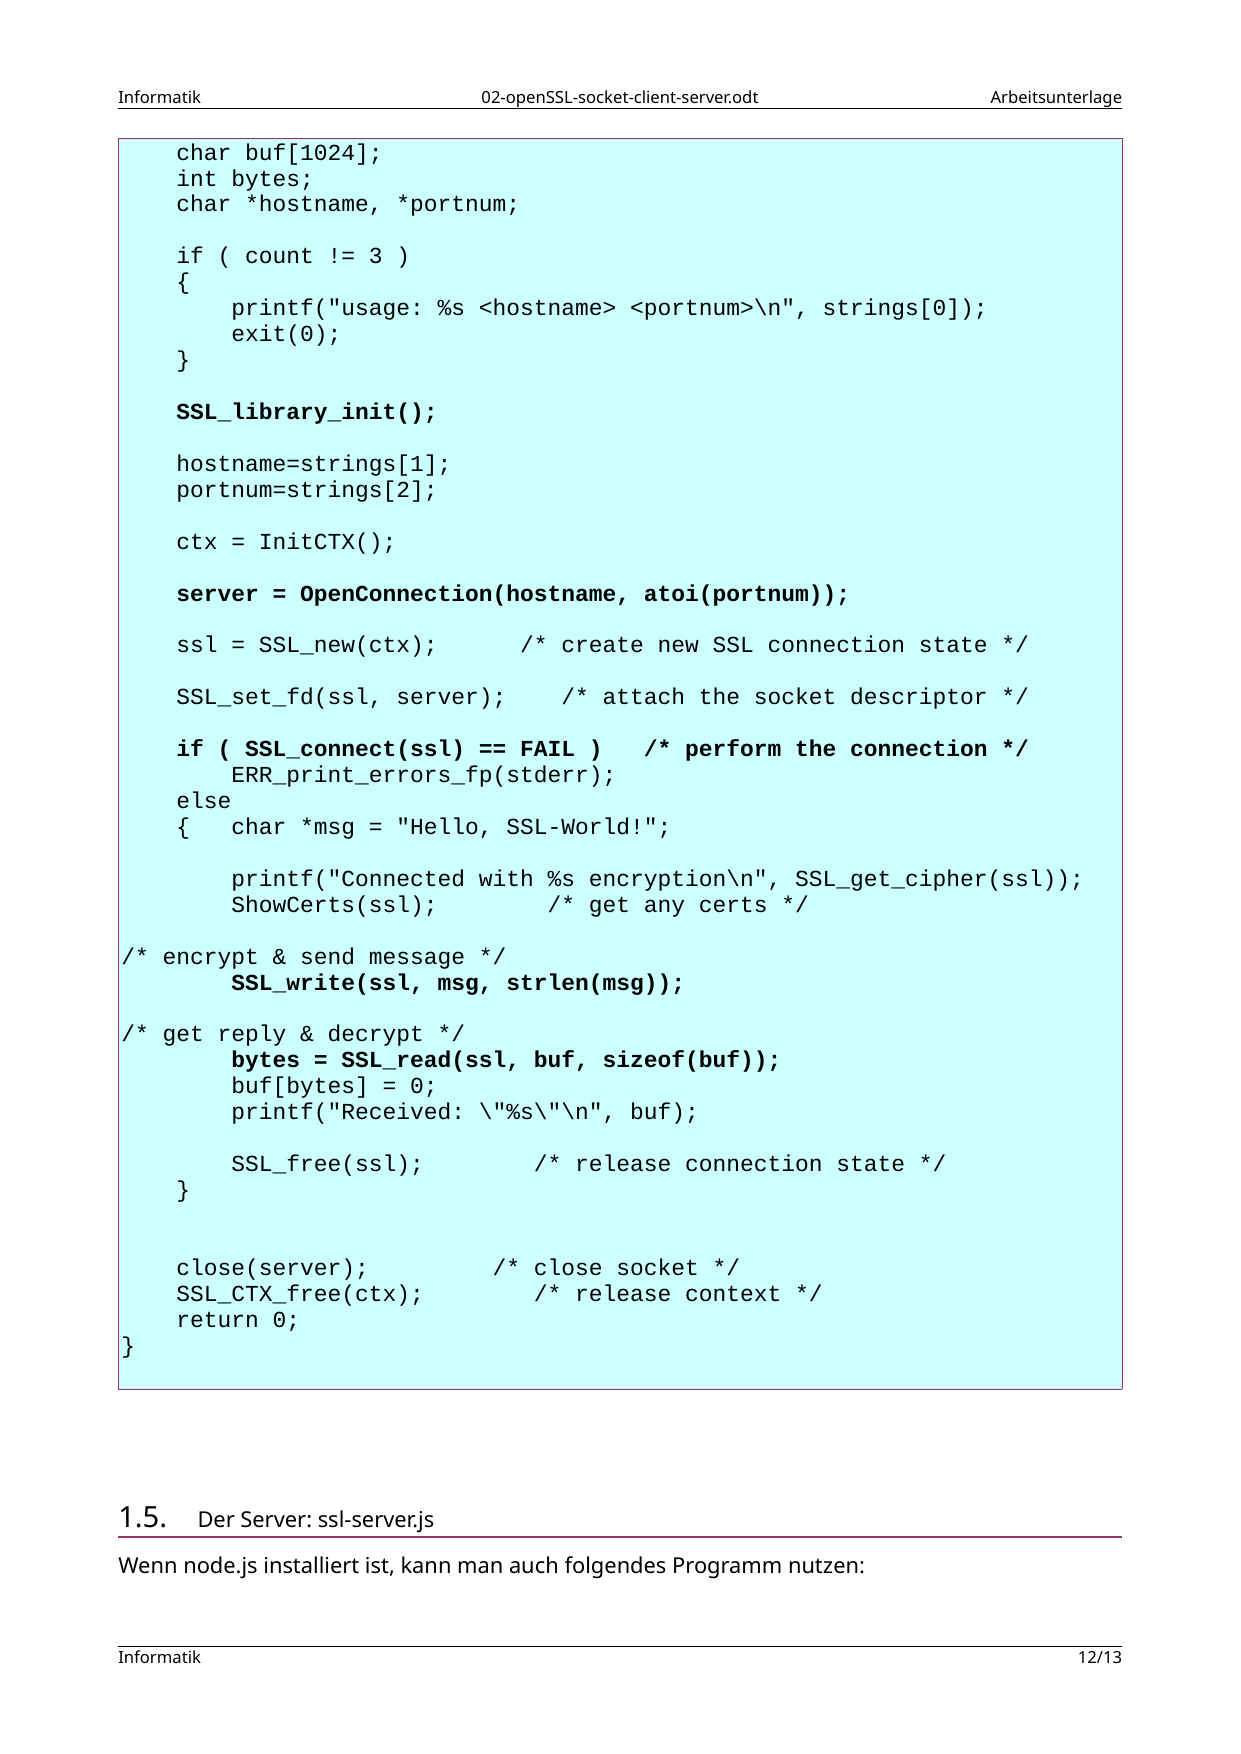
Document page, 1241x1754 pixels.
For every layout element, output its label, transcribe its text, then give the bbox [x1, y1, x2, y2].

text hostname=strings[1]; [119, 449, 1122, 475]
text { char *msg = "Hello, SSL-World!"; [119, 812, 1122, 838]
text printf("usage: %s <hostname> <portnum>\n", strings[0]); [119, 293, 1122, 319]
text printf("Received: \"%s\"\n", buf); [119, 1098, 1122, 1123]
subtitle Der Server: ssl-server.js [118, 1496, 1122, 1536]
text ctx = InitCTX(); [119, 527, 1122, 553]
text } [119, 1331, 1122, 1357]
text ssl = SSL_new(ctx); /* create new SSL connection state */ [119, 631, 1122, 657]
text Wenn node.js installiert ist, kann man auch folgendes Programm nutzen: [118, 1550, 1122, 1580]
text if ( count != 3 ) [119, 242, 1122, 268]
text printf("Connected with %s encryption\n", SSL_get_cipher(ssl)); [119, 864, 1122, 890]
text ShowCerts(ssl); /* get any certs */ [119, 890, 1122, 916]
text SSL_set_fd(ssl, server); /* attach the socket descriptor */ [119, 683, 1122, 708]
text /* get reply & decrypt */ [119, 1020, 1122, 1046]
text SSL_library_init(); [119, 397, 1122, 423]
text char *hostname, *portnum; [119, 190, 1122, 216]
text } [119, 1175, 1122, 1201]
text char buf[1024]; [119, 139, 1122, 164]
text bytes = SSL_read(ssl, buf, sizeof(buf)); [119, 1046, 1122, 1072]
text server = OpenConnection(hostname, atoi(portnum)); [119, 579, 1122, 605]
text exit(0); [119, 319, 1122, 345]
text ERR_print_errors_fp(stderr); [119, 760, 1122, 786]
text SSL_CTX_free(ctx); /* release context */ [119, 1279, 1122, 1305]
text close(server); /* close socket */ [119, 1253, 1122, 1279]
text int bytes; [119, 164, 1122, 190]
text } [119, 345, 1122, 371]
text /* encrypt & send message */ [119, 942, 1122, 968]
text return 0; [119, 1305, 1122, 1331]
text SSL_write(ssl, msg, strlen(msg)); [119, 968, 1122, 994]
text else [119, 786, 1122, 812]
text portnum=strings[2]; [119, 475, 1122, 501]
text buf[bytes] = 0; [119, 1072, 1122, 1098]
text SSL_free(ssl); /* release connection state */ [119, 1149, 1122, 1175]
text { [119, 268, 1122, 293]
text if ( SSL_connect(ssl) == FAIL ) /* perform the connection */ [119, 734, 1122, 760]
